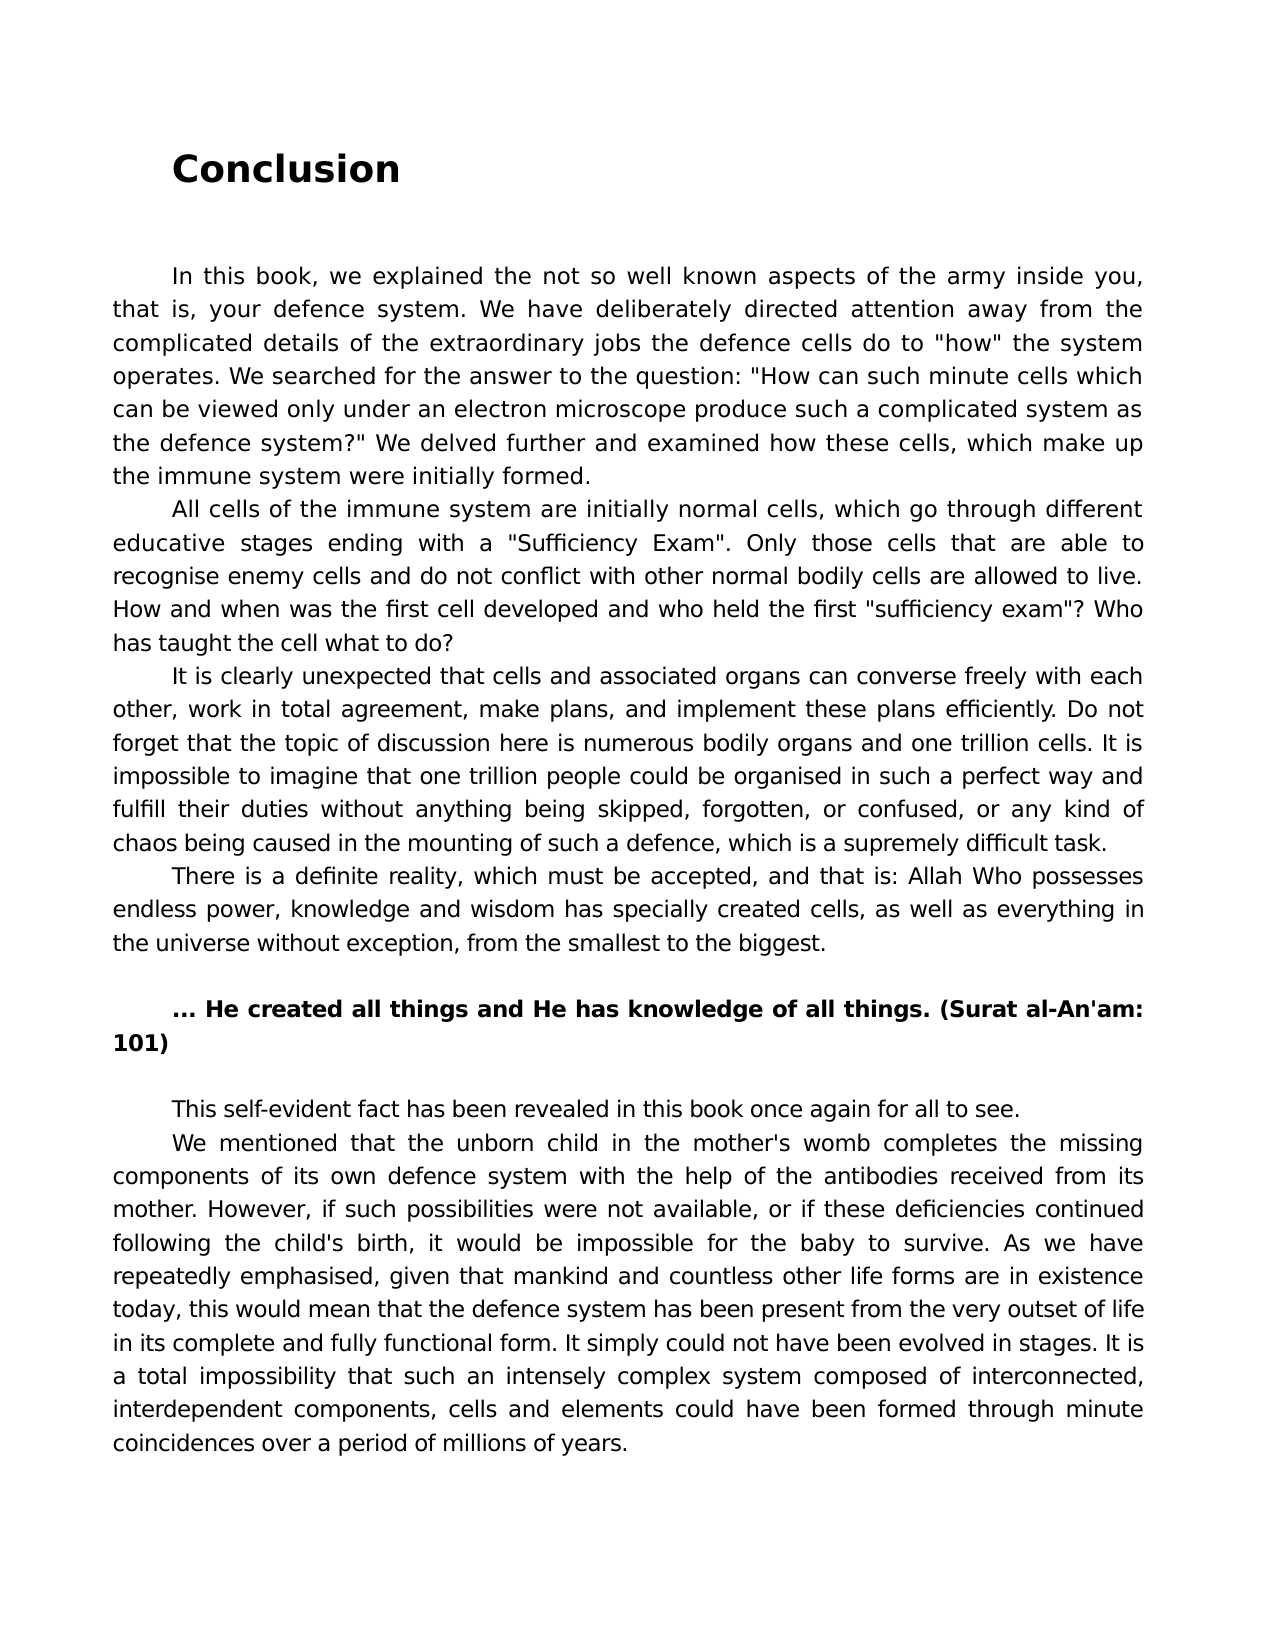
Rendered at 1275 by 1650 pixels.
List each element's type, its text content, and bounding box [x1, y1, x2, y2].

text ... He created all things and He has knowledge of all things. (Surat al-An'am: 101) [112, 991, 1145, 1058]
text Conclusion [112, 148, 1145, 191]
text It is clearly unexpected that cells and associated organs can converse freely with each other, work in total agreement, make plans, and implement these plans efficiently. Do not forget that the topic of discussion here is numerous bodily organs and one trillion cells. It is impossible to imagine that one trillion people could be organised in such a perfect way and fulfill their duties without anything being skipped, forgotten, or confused, or any kind of chaos being caused in the mounting of such a defence, which is a supremely difficult task. [112, 658, 1145, 858]
text All cells of the immune system are initially normal cells, which go through different educative stages ending with a "Sufficiency Exam". Only those cells that are able to recognise enemy cells and do not conflict with other normal bodily cells are allowed to live. How and when was the first cell developed and who held the first "sufficiency exam"? Who has taught the cell what to do? [112, 491, 1145, 658]
text There is a definite reality, which must be accepted, and that is: Allah Who possesses endless power, knowledge and wisdom has specially created cells, as well as everything in the universe without exception, from the smallest to the biggest. [112, 858, 1145, 958]
text We mentioned that the unborn child in the mother's womb completes the missing components of its own defence system with the help of the antibodies received from its mother. However, if such possibilities were not available, or if these deficiencies continued following the child's birth, it would be impossible for the baby to survive. As we have repeatedly emphasised, given that mankind and countless other life forms are in existence today, this would mean that the defence system has been present from the very outset of life in its complete and fully functional form. It simply could not have been evolved in stages. It is a total impossibility that such an intensely complex system composed of interconnected, interdependent components, cells and elements could have been formed through minute coincidences over a period of millions of years. [112, 1124, 1145, 1458]
text In this book, we explained the not so well known aspects of the army inside you, that is, your defence system. We have deliberately directed attention away from the complicated details of the extraordinary jobs the defence cells do to "how" the system operates. We searched for the answer to the question: "How can such minute cells which can be viewed only under an electron microscope produce such a complicated system as the defence system?" We delved further and examined how these cells, which make up the immune system were initially formed. [112, 258, 1145, 491]
text This self-evident fact has been revealed in this book once again for all to see. [112, 1091, 1145, 1124]
